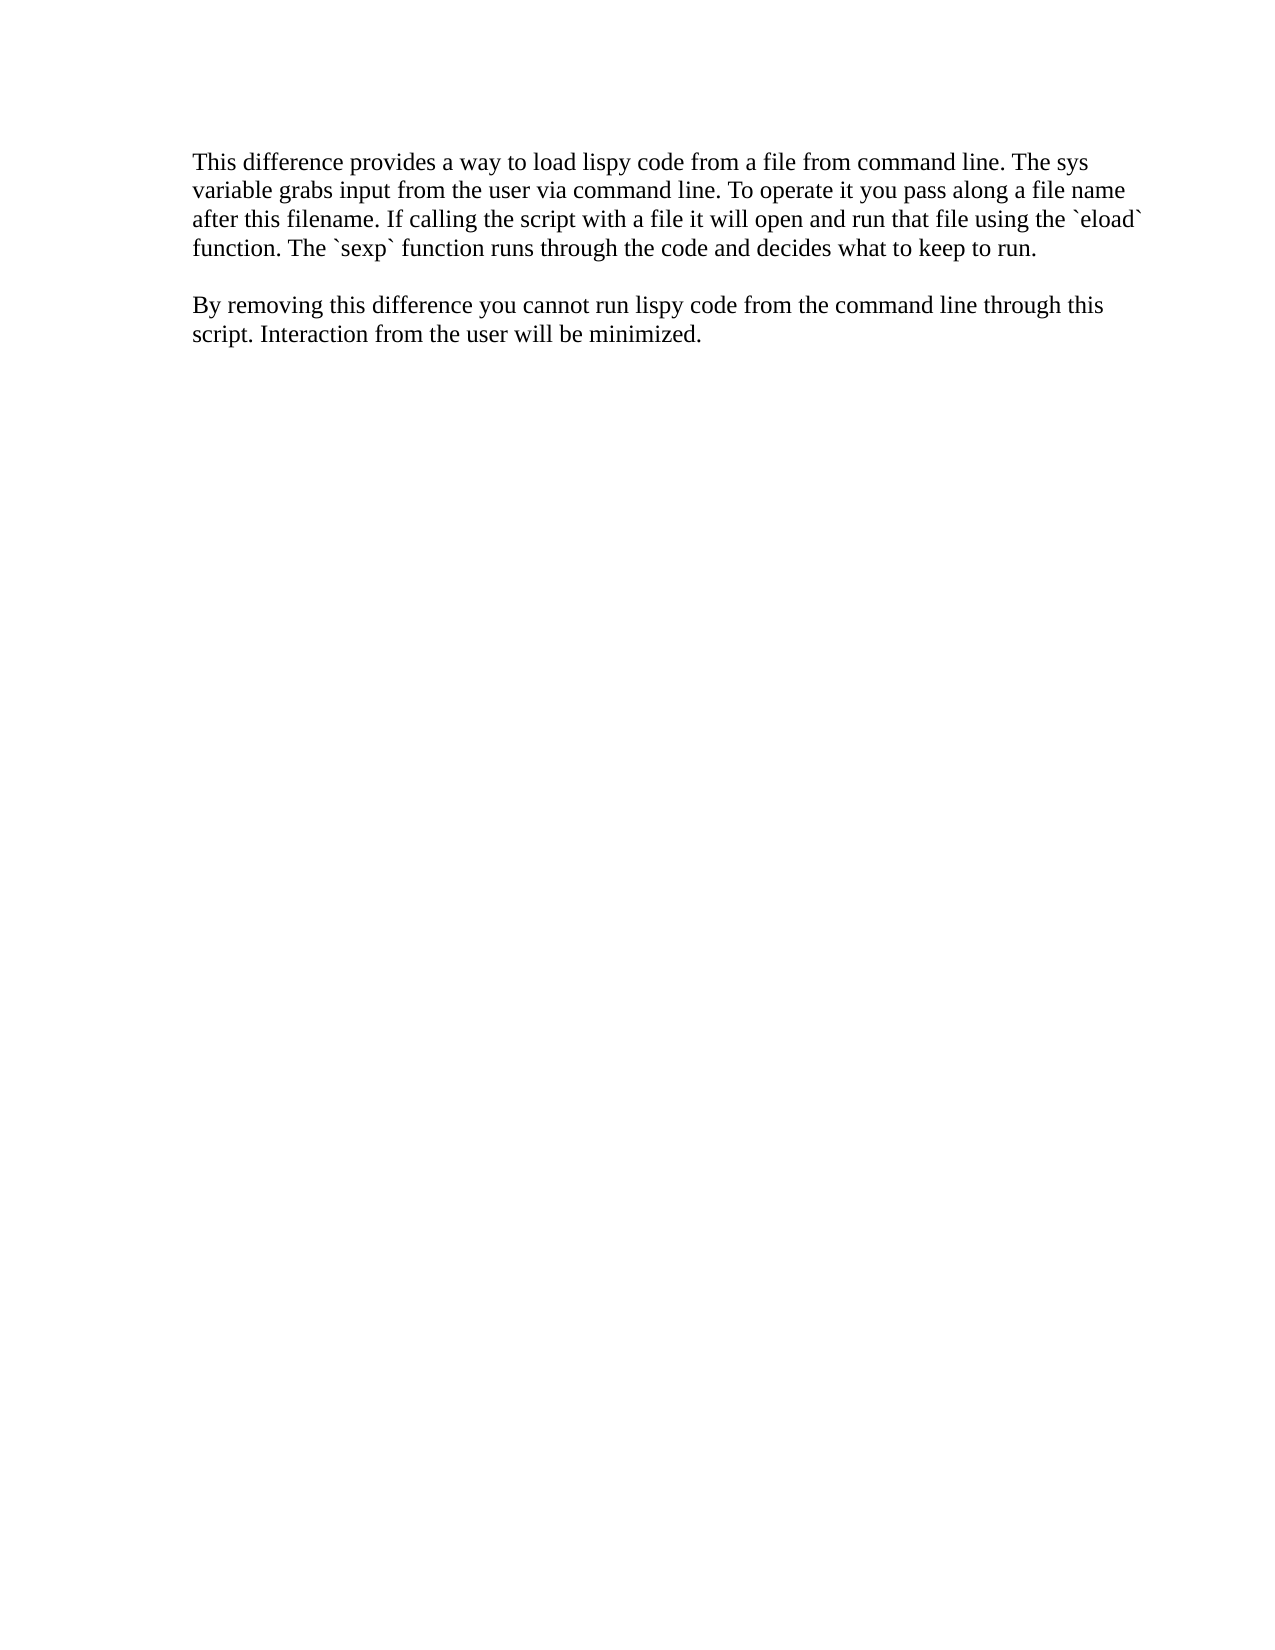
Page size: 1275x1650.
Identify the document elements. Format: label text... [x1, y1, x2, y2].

text This difference provides a way to load lispy code from a file from command line. The sys variable grabs input from the user via command line. To operate it you pass along a file name after this filename. If calling the script with a file it will open and run that file using the `eload` function. The `sexp` function runs through the code and decides what to keep to run. [118, 147, 1157, 262]
text By removing this difference you cannot run lispy code from the command line through this script. Interaction from the user will be minimized. [118, 291, 1157, 348]
